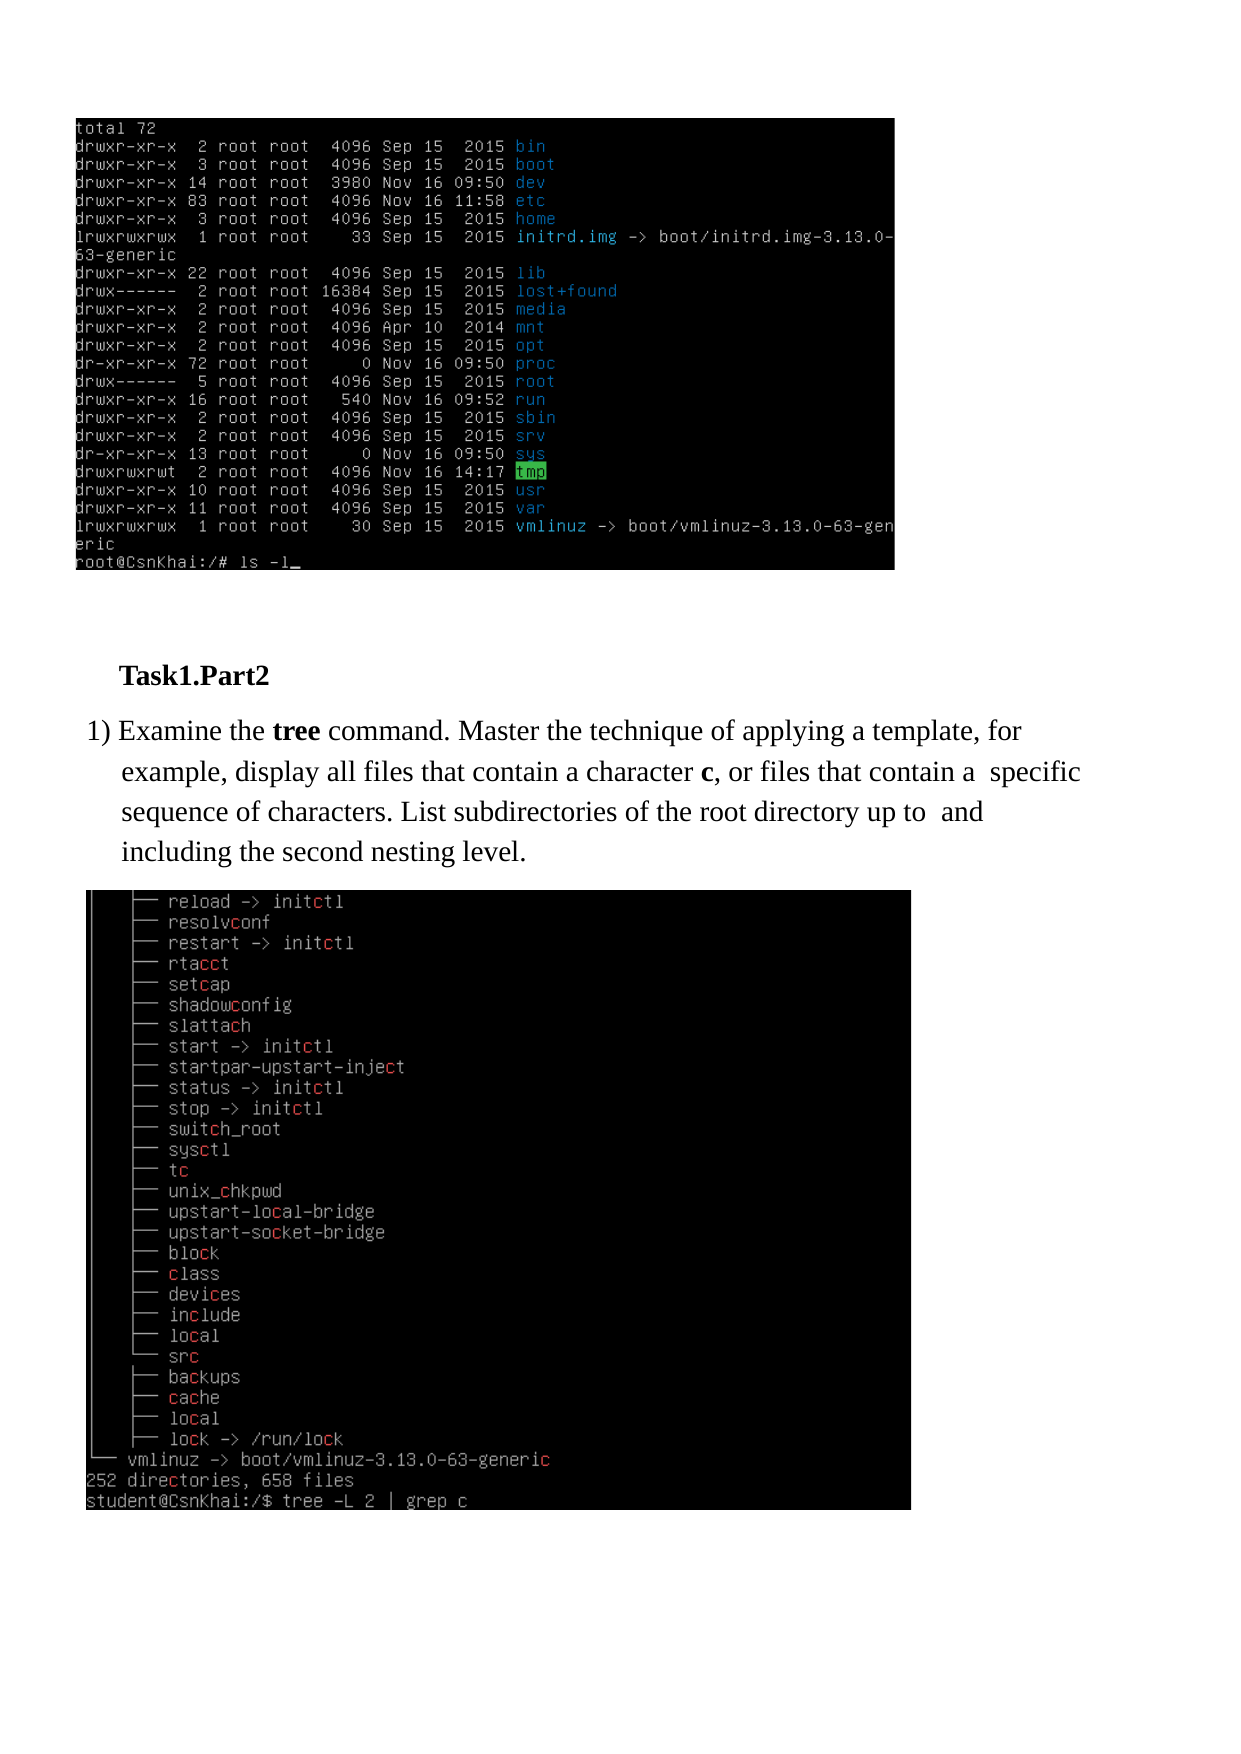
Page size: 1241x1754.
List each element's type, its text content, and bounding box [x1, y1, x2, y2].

picture [86, 890, 912, 1510]
picture [75, 118, 895, 570]
text Task1.Part2 [119, 658, 1122, 691]
text 1) Examine the tree command. Master the technique of applying a template, for example, display all files that contain a character c, or files that contain a specific sequence of characters. List subdirectories of the root directory up to and including the second nesting level. [86, 713, 1091, 868]
